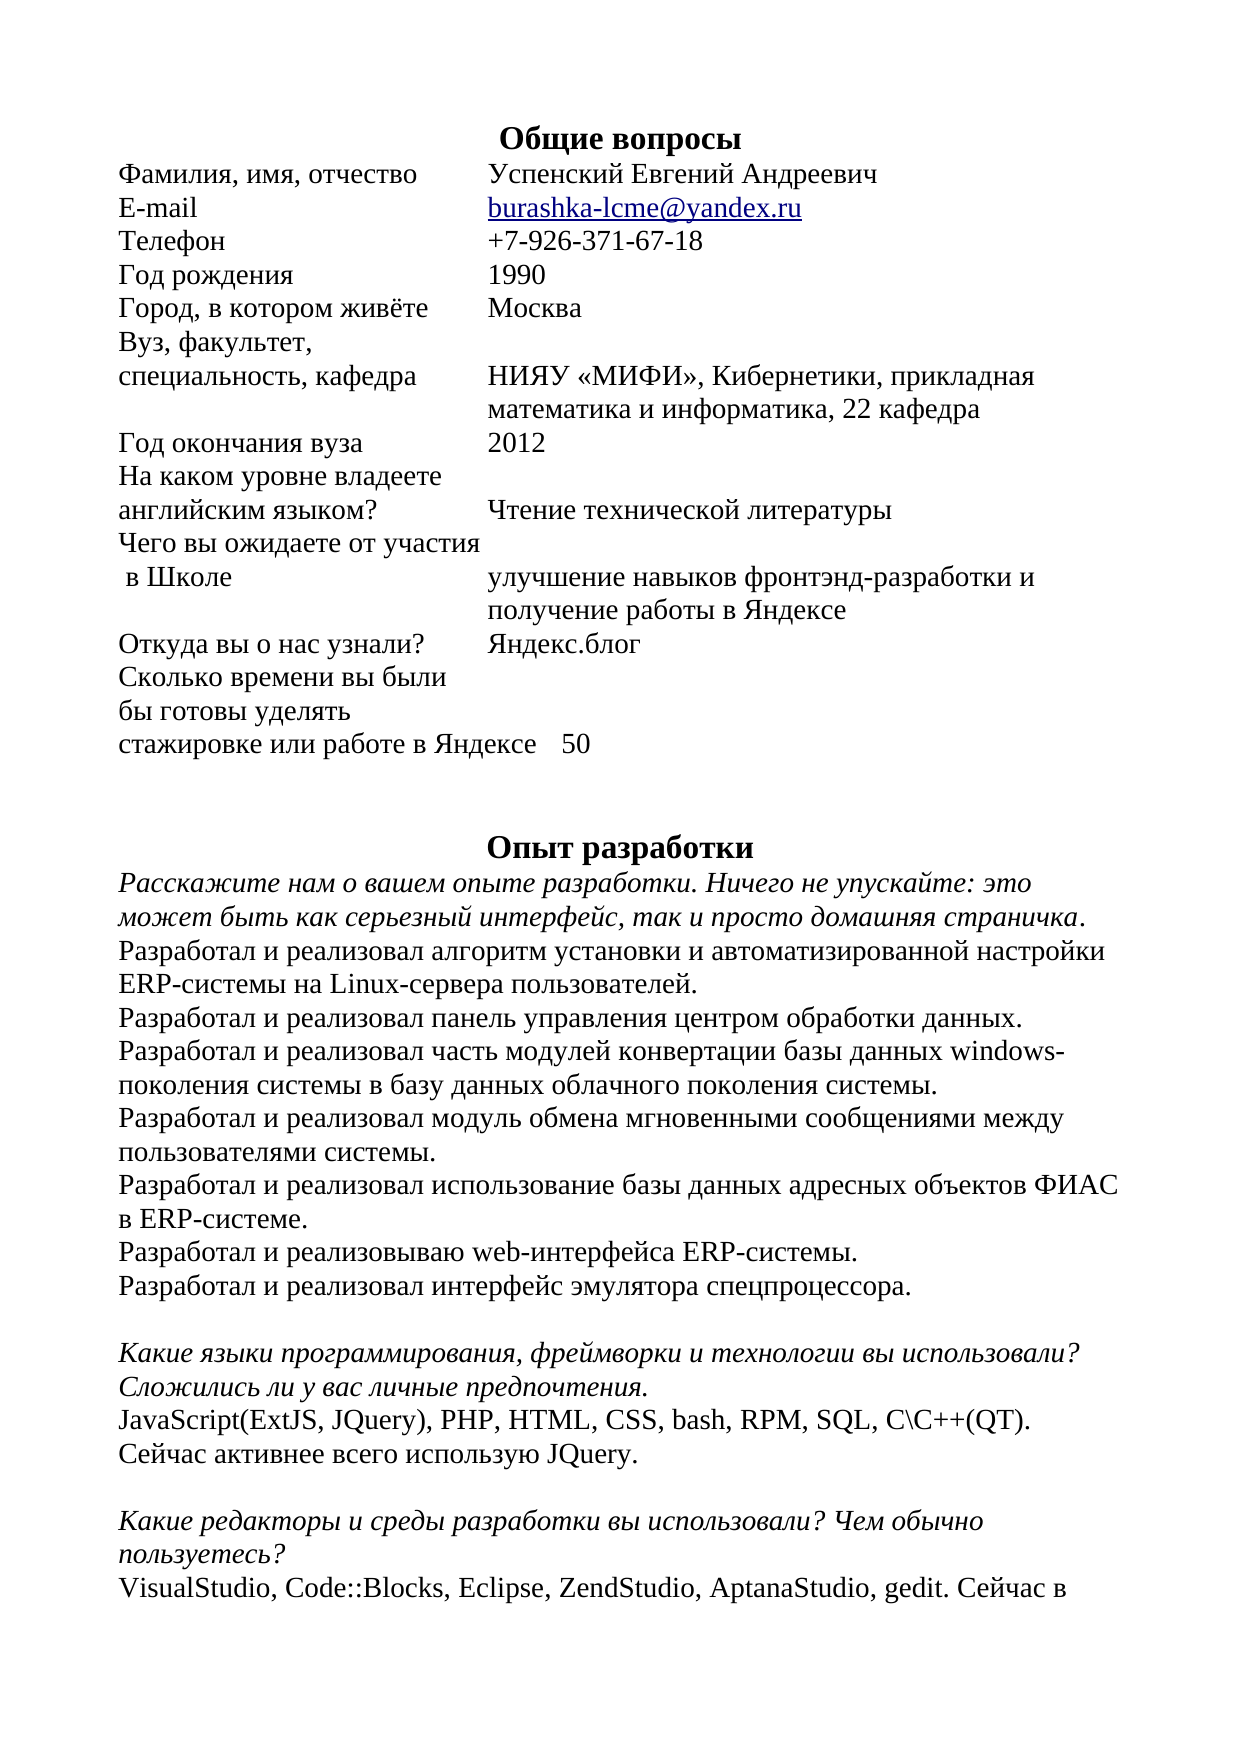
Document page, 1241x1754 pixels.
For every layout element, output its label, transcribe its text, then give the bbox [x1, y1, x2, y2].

text Сколько времени вы были [118, 659, 1122, 693]
text Сейчас активнее всего использую JQuery. [118, 1436, 1122, 1469]
text Разработал и реализовал использование базы данных адресных объектов ФИАС в ERP-системе. [118, 1167, 1122, 1234]
text Е-mail burashka-lcme@yandex.ru [118, 190, 1122, 223]
text специальность, кафедра НИЯУ «МИФИ», Кибернетики, прикладная математика и информатика, 22 кафедра [118, 358, 1122, 425]
text JavaScript(ExtJS, JQuery), PHP, HTML, CSS, bash, RPM, SQL, C\C++(QT). [118, 1402, 1122, 1436]
text Вуз, факультет, [118, 324, 1122, 358]
text Какие редакторы и среды разработки вы использовали? Чем обычно пользуетесь? [118, 1503, 1122, 1570]
text Откуда вы о нас узнали? Яндекс.блог [118, 626, 1122, 659]
text английским языком? Чтение технической литературы [118, 492, 1122, 525]
text Разработал и реализовал модуль обмена мгновенными сообщениями между пользователями системы. [118, 1100, 1122, 1167]
text Телефон +7-926-371-67-18 [118, 223, 1122, 257]
text Какие языки программирования, фреймворки и технологии вы использовали? Сложились ли у вас личные предпочтения. [118, 1335, 1122, 1402]
text Год рождения 1990 [118, 257, 1122, 291]
text Разработал и реализовал панель управления центром обработки данных. [118, 1000, 1122, 1033]
text Город, в котором живёте Москва [118, 291, 1122, 324]
text Год окончания вуза 2012 [118, 425, 1122, 458]
text стажировке или работе в Яндексе 50 [118, 727, 1122, 760]
text Фамилия, имя, отчество Успенский Евгений Андреевич [118, 156, 1122, 190]
text VisualStudio, Code::Blocks, Eclipse, ZendStudio, AptanaStudio, gedit. Сейчас в [118, 1570, 1122, 1603]
text Разработал и реализовываю web-интерфейса ERP-системы. [118, 1234, 1122, 1268]
text На каком уровне владеете [118, 458, 1122, 492]
text Опыт разработки [118, 827, 1122, 866]
text Расскажите нам о вашем опыте разработки. Ничего не упускайте: это может быть как серьезный интерфейс, так и просто домашняя страничка. [118, 866, 1122, 933]
text бы готовы уделять [118, 693, 1122, 727]
text Разработал и реализовал алгоритм установки и автоматизированной настройки ERP-системы на Linux-сервера пользователей. [118, 933, 1122, 1000]
text Разработал и реализовал интерфейс эмулятора спецпроцессора. [118, 1268, 1122, 1302]
text в Школе улучшение навыков фронтэнд-разработки и получение работы в Яндексе [118, 559, 1122, 626]
text Общие вопросы [118, 118, 1122, 156]
text Чего вы ожидаете от участия [118, 525, 1122, 559]
text Разработал и реализовал часть модулей конвертации базы данных windows-поколения системы в базу данных облачного поколения системы. [118, 1033, 1122, 1100]
